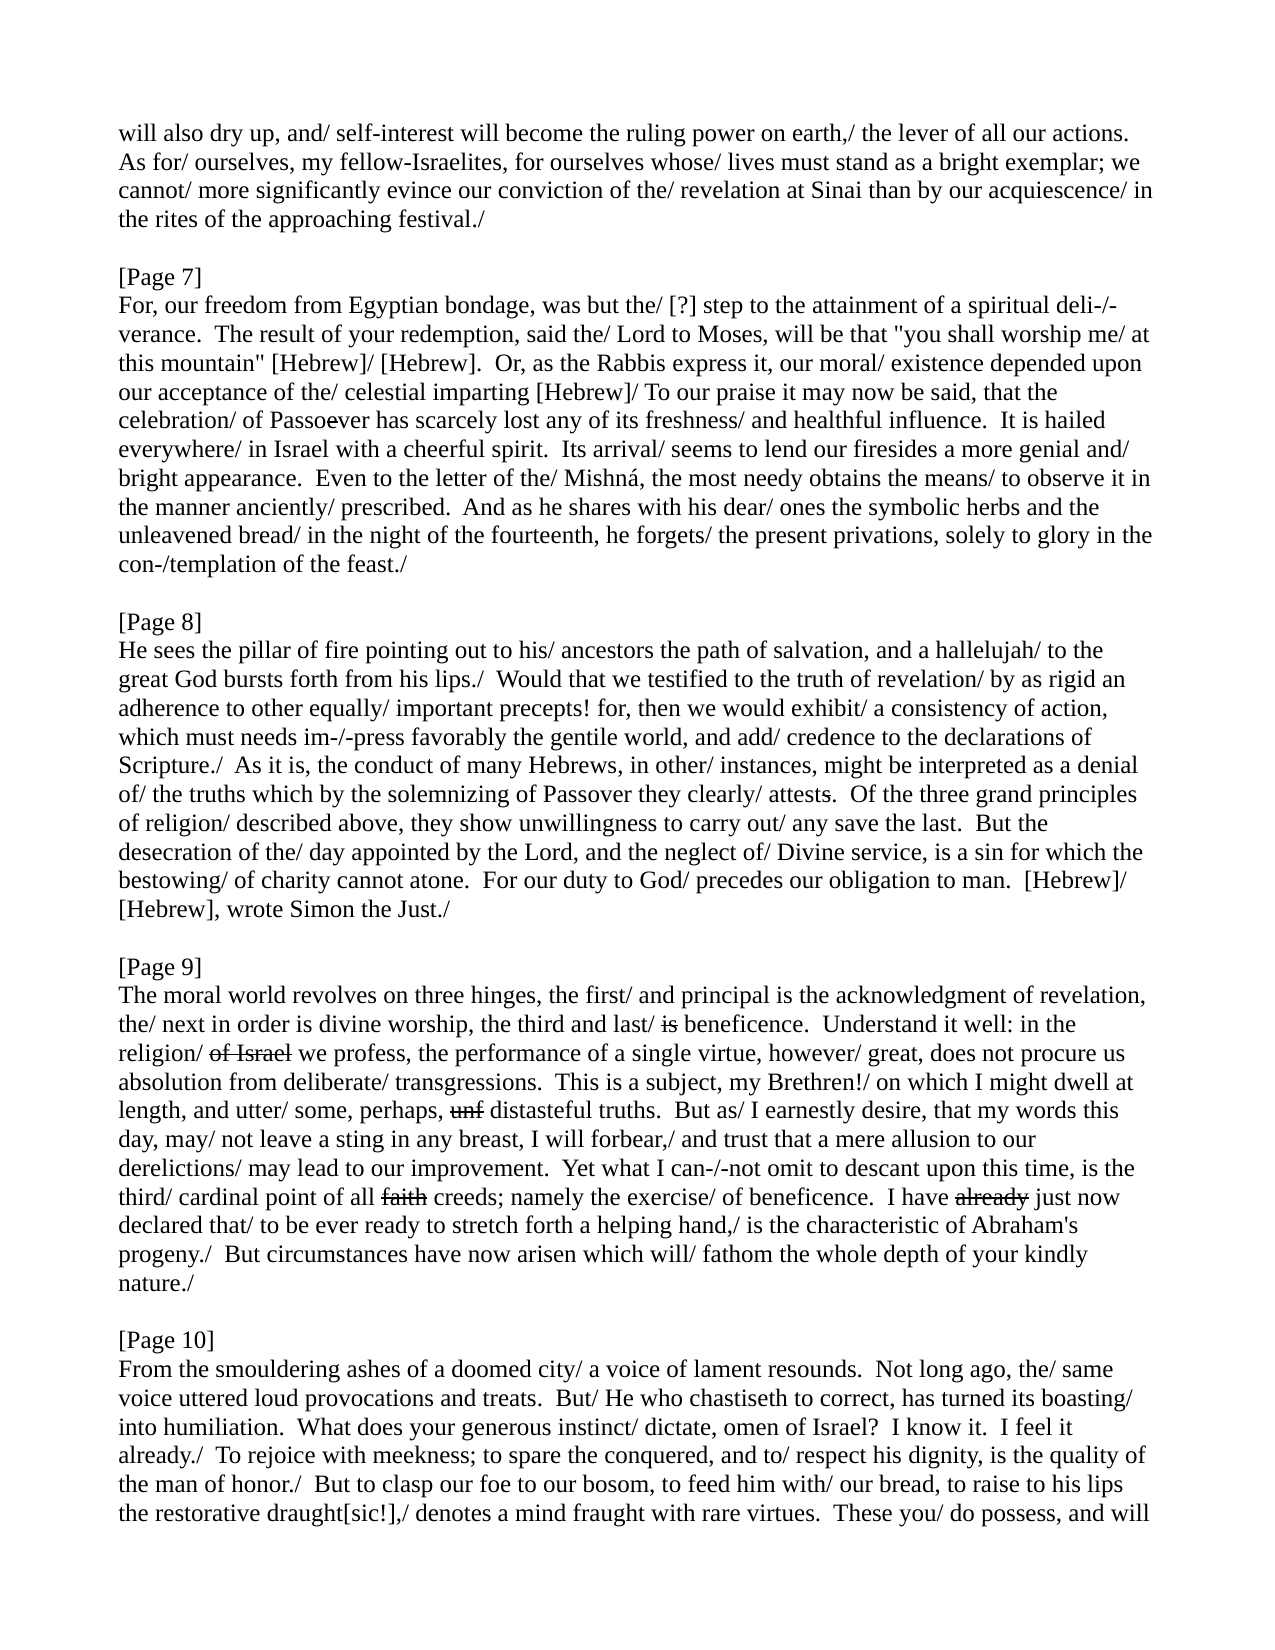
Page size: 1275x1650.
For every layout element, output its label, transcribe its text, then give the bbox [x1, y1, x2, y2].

text For, our freedom from Egyptian bondage, was but the/ [?] step to the attainment of a spiritual deli-/-verance. The result of your redemption, said the/ Lord to Moses, will be that "you shall worship me/ at this mountain" [Hebrew]/ [Hebrew]. Or, as the Rabbis express it, our moral/ existence depended upon our acceptance of the/ celestial imparting [Hebrew]/ To our praise it may now be said, that the celebration/ of Passoever has scarcely lost any of its freshness/ and healthful influence. It is hailed everywhere/ in Israel with a cheerful spirit. Its arrival/ seems to lend our firesides a more genial and/ bright appearance. Even to the letter of the/ Mishná, the most needy obtains the means/ to observe it in the manner anciently/ prescribed. And as he shares with his dear/ ones the symbolic herbs and the unleavened bread/ in the night of the fourteenth, he forgets/ the present privations, solely to glory in the con-/templation of the feast./ [118, 291, 1157, 578]
text [Page 8] [118, 607, 1157, 636]
text will also dry up, and/ self-interest will become the ruling power on earth,/ the lever of all our actions. As for/ ourselves, my fellow-Israelites, for ourselves whose/ lives must stand as a bright exemplar; we cannot/ more significantly evince our conviction of the/ revelation at Sinai than by our acquiescence/ in the rites of the approaching festival./ [118, 118, 1157, 233]
text [Page 7] [118, 262, 1157, 291]
text From the smouldering ashes of a doomed city/ a voice of lament resounds. Not long ago, the/ same voice uttered loud provocations and treats. But/ He who chastiseth to correct, has turned its boasting/ into humiliation. What does your generous instinct/ dictate, omen of Israel? I know it. I feel it already./ To rejoice with meekness; to spare the conquered, and to/ respect his dignity, is the quality of the man of honor./ But to clasp our foe to our bosom, to feed him with/ our bread, to raise to his lips the restorative draught[sic!],/ denotes a mind fraught with rare virtues. These you/ do possess, and will [118, 1354, 1157, 1527]
text [Page 9] [118, 952, 1157, 981]
text He sees the pillar of fire pointing out to his/ ancestors the path of salvation, and a hallelujah/ to the great God bursts forth from his lips./ Would that we testified to the truth of revelation/ by as rigid an adherence to other equally/ important precepts! for, then we would exhibit/ a consistency of action, which must needs im-/-press favorably the gentile world, and add/ credence to the declarations of Scripture./ As it is, the conduct of many Hebrews, in other/ instances, might be interpreted as a denial of/ the truths which by the solemnizing of Passover they clearly/ attests. Of the three grand principles of religion/ described above, they show unwillingness to carry out/ any save the last. But the desecration of the/ day appointed by the Lord, and the neglect of/ Divine service, is a sin for which the bestowing/ of charity cannot atone. For our duty to God/ precedes our obligation to man. [Hebrew]/ [Hebrew], wrote Simon the Just./ [118, 636, 1157, 923]
text The moral world revolves on three hinges, the first/ and principal is the acknowledgment of revelation, the/ next in order is divine worship, the third and last/ is beneficence. Understand it well: in the religion/ of Israel we profess, the performance of a single virtue, however/ great, does not procure us absolution from deliberate/ transgressions. This is a subject, my Brethren!/ on which I might dwell at length, and utter/ some, perhaps, unf distasteful truths. But as/ I earnestly desire, that my words this day, may/ not leave a sting in any breast, I will forbear,/ and trust that a mere allusion to our derelictions/ may lead to our improvement. Yet what I can-/-not omit to descant upon this time, is the third/ cardinal point of all faith creeds; namely the exercise/ of beneficence. I have already just now declared that/ to be ever ready to stretch forth a helping hand,/ is the characteristic of Abraham's progeny./ But circumstances have now arisen which will/ fathom the whole depth of your kindly nature./ [118, 981, 1157, 1297]
text [Page 10] [118, 1326, 1157, 1354]
